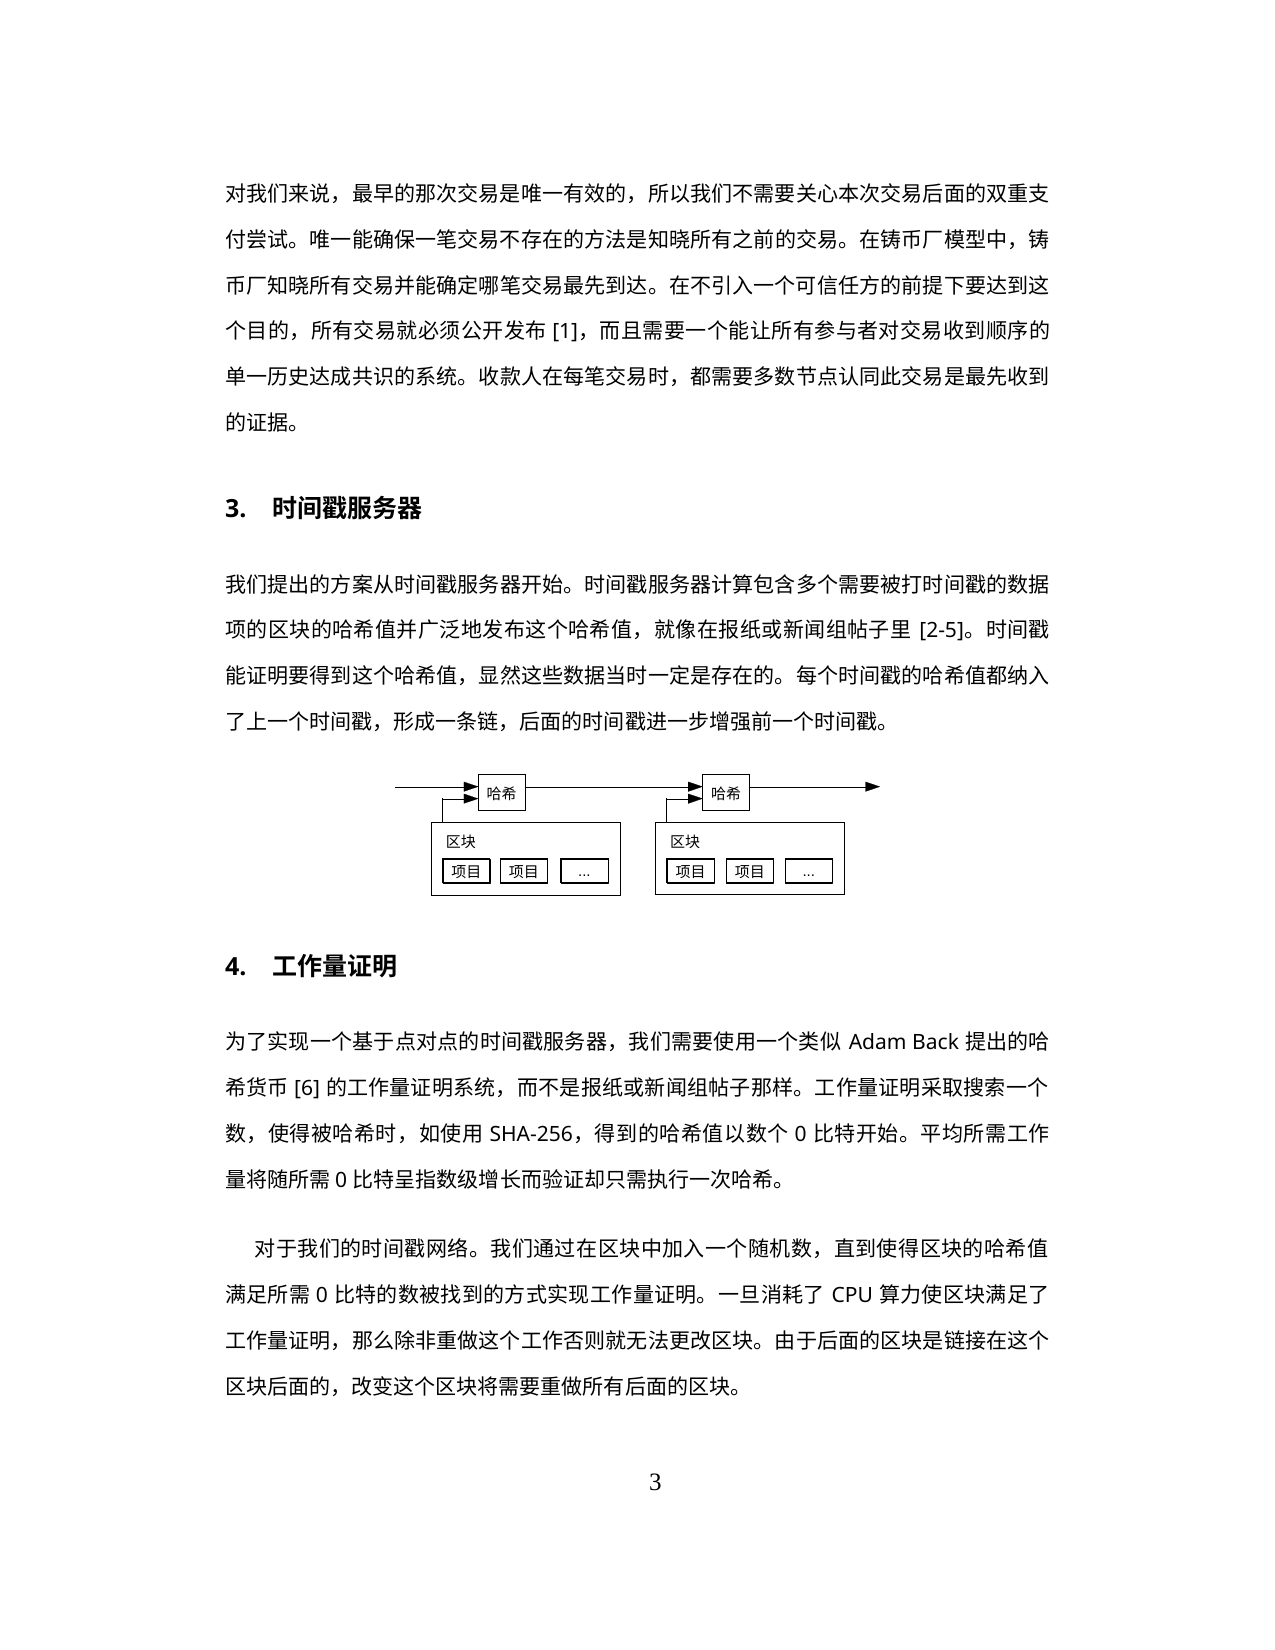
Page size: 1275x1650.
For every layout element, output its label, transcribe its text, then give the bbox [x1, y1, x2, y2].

subtitle 4. 工作量证明 [225, 946, 1050, 983]
text 我们提出的方案从时间戳服务器开始。时间戳服务器计算包含多个需要被打时间戳的数据项的区块的哈希值并广泛地发布这个哈希值，就像在报纸或新闻组帖子里 [2-5]。时间戳能证明要得到这个哈希值，显然这些数据当时一定是存在的。每个时间戳的哈希值都纳入了上一个时间戳，形成一条链，后面的时间戳进一步增强前一个时间戳。 [225, 568, 1050, 735]
text 为了实现一个基于点对点的时间戳服务器，我们需要使用一个类似 Adam Back 提出的哈希货币 [6] 的工作量证明系统，而不是报纸或新闻组帖子那样。工作量证明采取搜索一个数，使得被哈希时，如使用 SHA-256，得到的哈希值以数个 0 比特开始。平均所需工作量将随所需 0 比特呈指数级增长而验证却只需执行一次哈希。 [225, 1025, 1050, 1193]
subtitle 3. 时间戳服务器 [225, 489, 1050, 525]
text 对我们来说，最早的那次交易是唯一有效的，所以我们不需要关心本次交易后面的双重支付尝试。唯一能确保一笔交易不存在的方法是知晓所有之前的交易。在铸币厂模型中，铸币厂知晓所有交易并能确定哪笔交易最先到达。在不引入一个可信任方的前提下要达到这个目的，所有交易就必须公开发布 [1]，而且需要一个能让所有参与者对交易收到顺序的单一历史达成共识的系统。收款人在每笔交易时，都需要多数节点认同此交易是最先收到的证据。 [225, 177, 1050, 436]
text 对于我们的时间戳网络。我们通过在区块中加入一个随机数，直到使得区块的哈希值满足所需 0 比特的数被找到的方式实现工作量证明。一旦消耗了 CPU 算力使区块满足了工作量证明，那么除非重做这个工作否则就无法更改区块。由于后面的区块是链接在这个区块后面的，改变这个区块将需要重做所有后面的区块。 [225, 1232, 1050, 1400]
